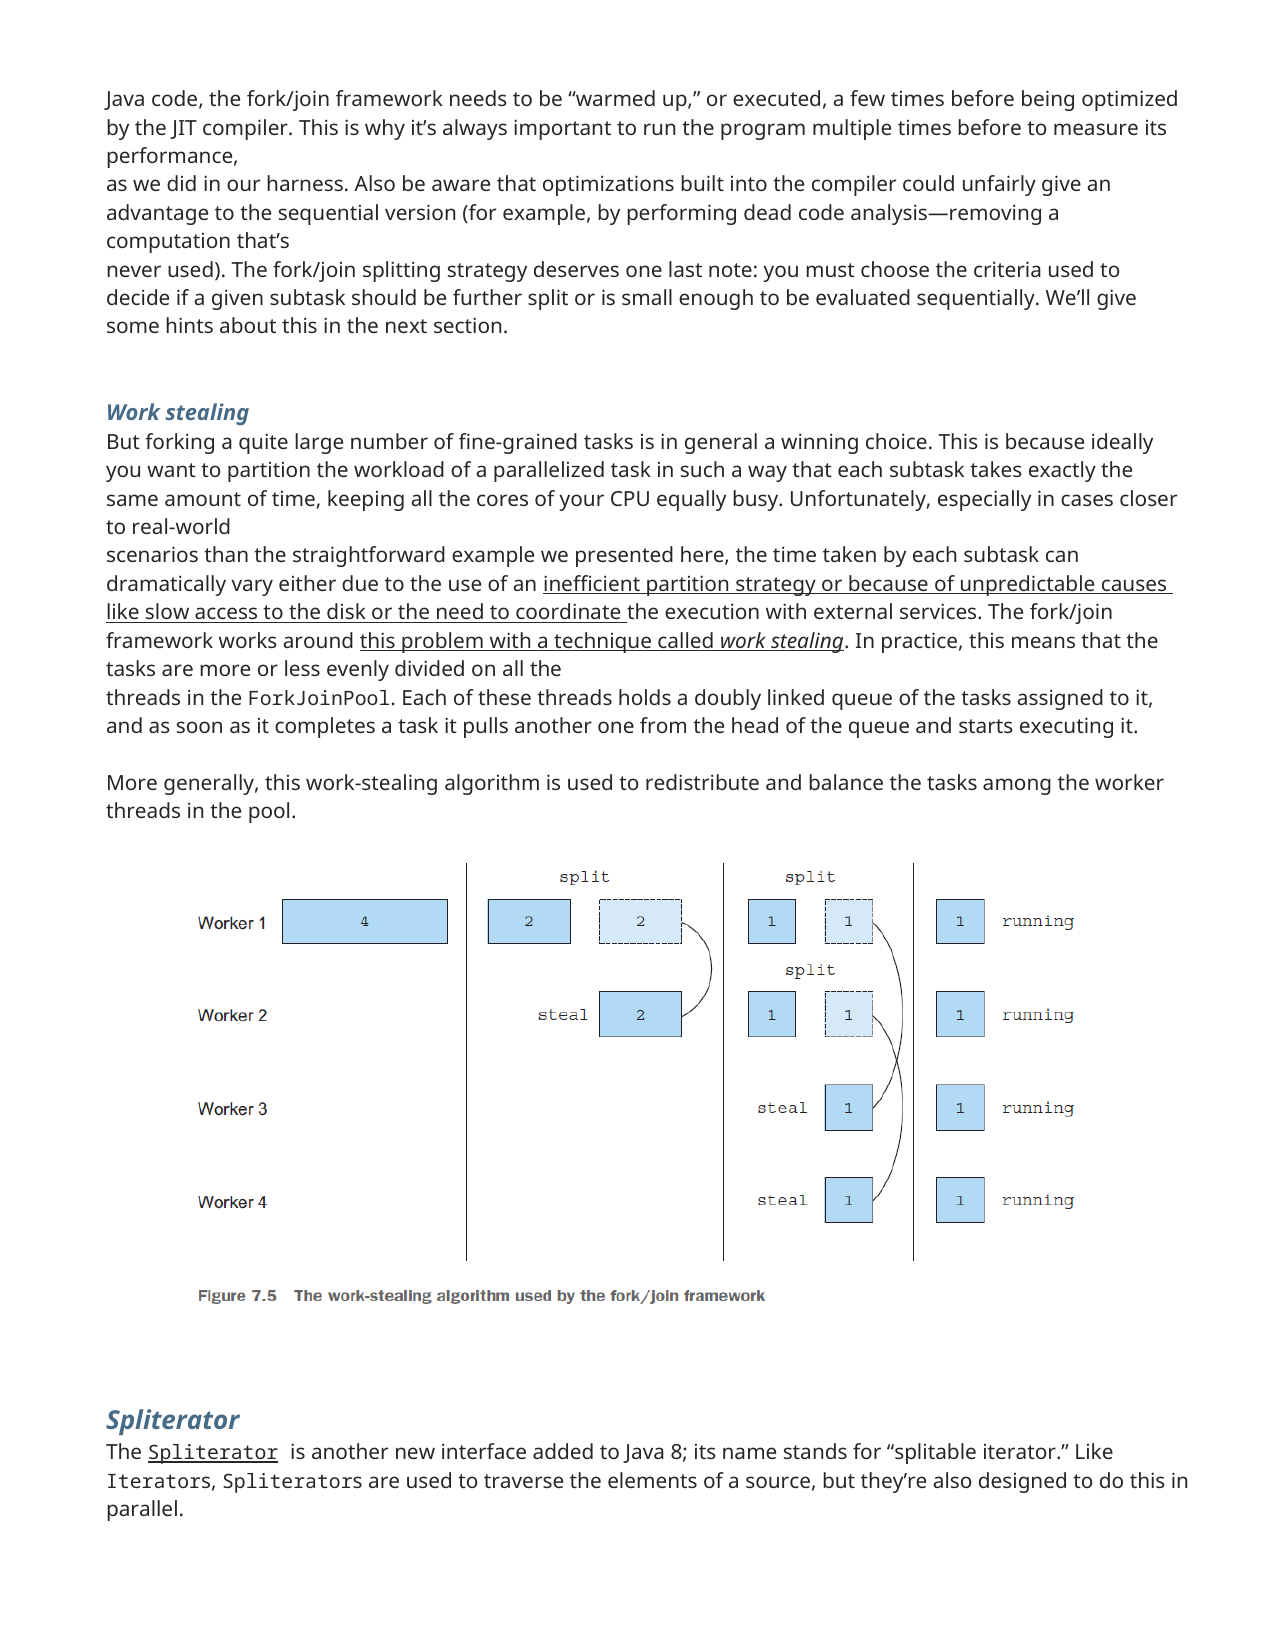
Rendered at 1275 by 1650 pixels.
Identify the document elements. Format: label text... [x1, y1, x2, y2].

text scenarios than the straightforward example we presented here, the time taken by each subtask can dramatically vary either due to the use of an inefficient partition strategy or because of unpredictable causes like slow access to the disk or the need to coordinate the execution with external services. The fork/join framework works around this problem with a technique called work stealing. In practice, this means that the tasks are more or less evenly divided on all the [106, 541, 1190, 683]
text as we did in our harness. Also be aware that optimizations built into the compiler could unfairly give an advantage to the sequential version (for example, by performing dead code analysis—removing a computation that’s [106, 169, 1190, 255]
text Java code, the fork/join framework needs to be “warmed up,” or executed, a few times before being optimized by the JIT compiler. This is why it’s always important to run the program multiple times before to measure its performance, [106, 84, 1190, 169]
text Spliterator [106, 1402, 1190, 1437]
text never used). The fork/join splitting strategy deserves one last note: you must choose the criteria used to decide if a given subtask should be further split or is small enough to be evaluated sequentially. We’ll give some hints about this in the next section. [106, 255, 1190, 340]
text But forking a quite large number of fine-grained tasks is in general a winning choice. This is because ideally you want to partition the workload of a parallelized task in such a way that each subtask takes exactly the same amount of time, keeping all the cores of your CPU equally busy. Unfortunately, especially in cases closer to real-world [106, 427, 1190, 541]
text The Spliterator is another new interface added to Java 8; its name stands for “splitable iterator.” Like Iterators, Spliterators are used to traverse the elements of a source, but they’re also designed to do this in parallel. [106, 1437, 1190, 1523]
text More generally, this work-stealing algorithm is used to redistribute and balance the tasks among the worker threads in the pool. [106, 768, 1190, 825]
text threads in the ForkJoinPool. Each of these threads holds a doubly linked queue of the tasks assigned to it, and as soon as it completes a task it pulls another one from the head of the queue and starts executing it. [106, 683, 1190, 739]
text Work stealing [106, 397, 1190, 427]
picture [169, 853, 1127, 1317]
